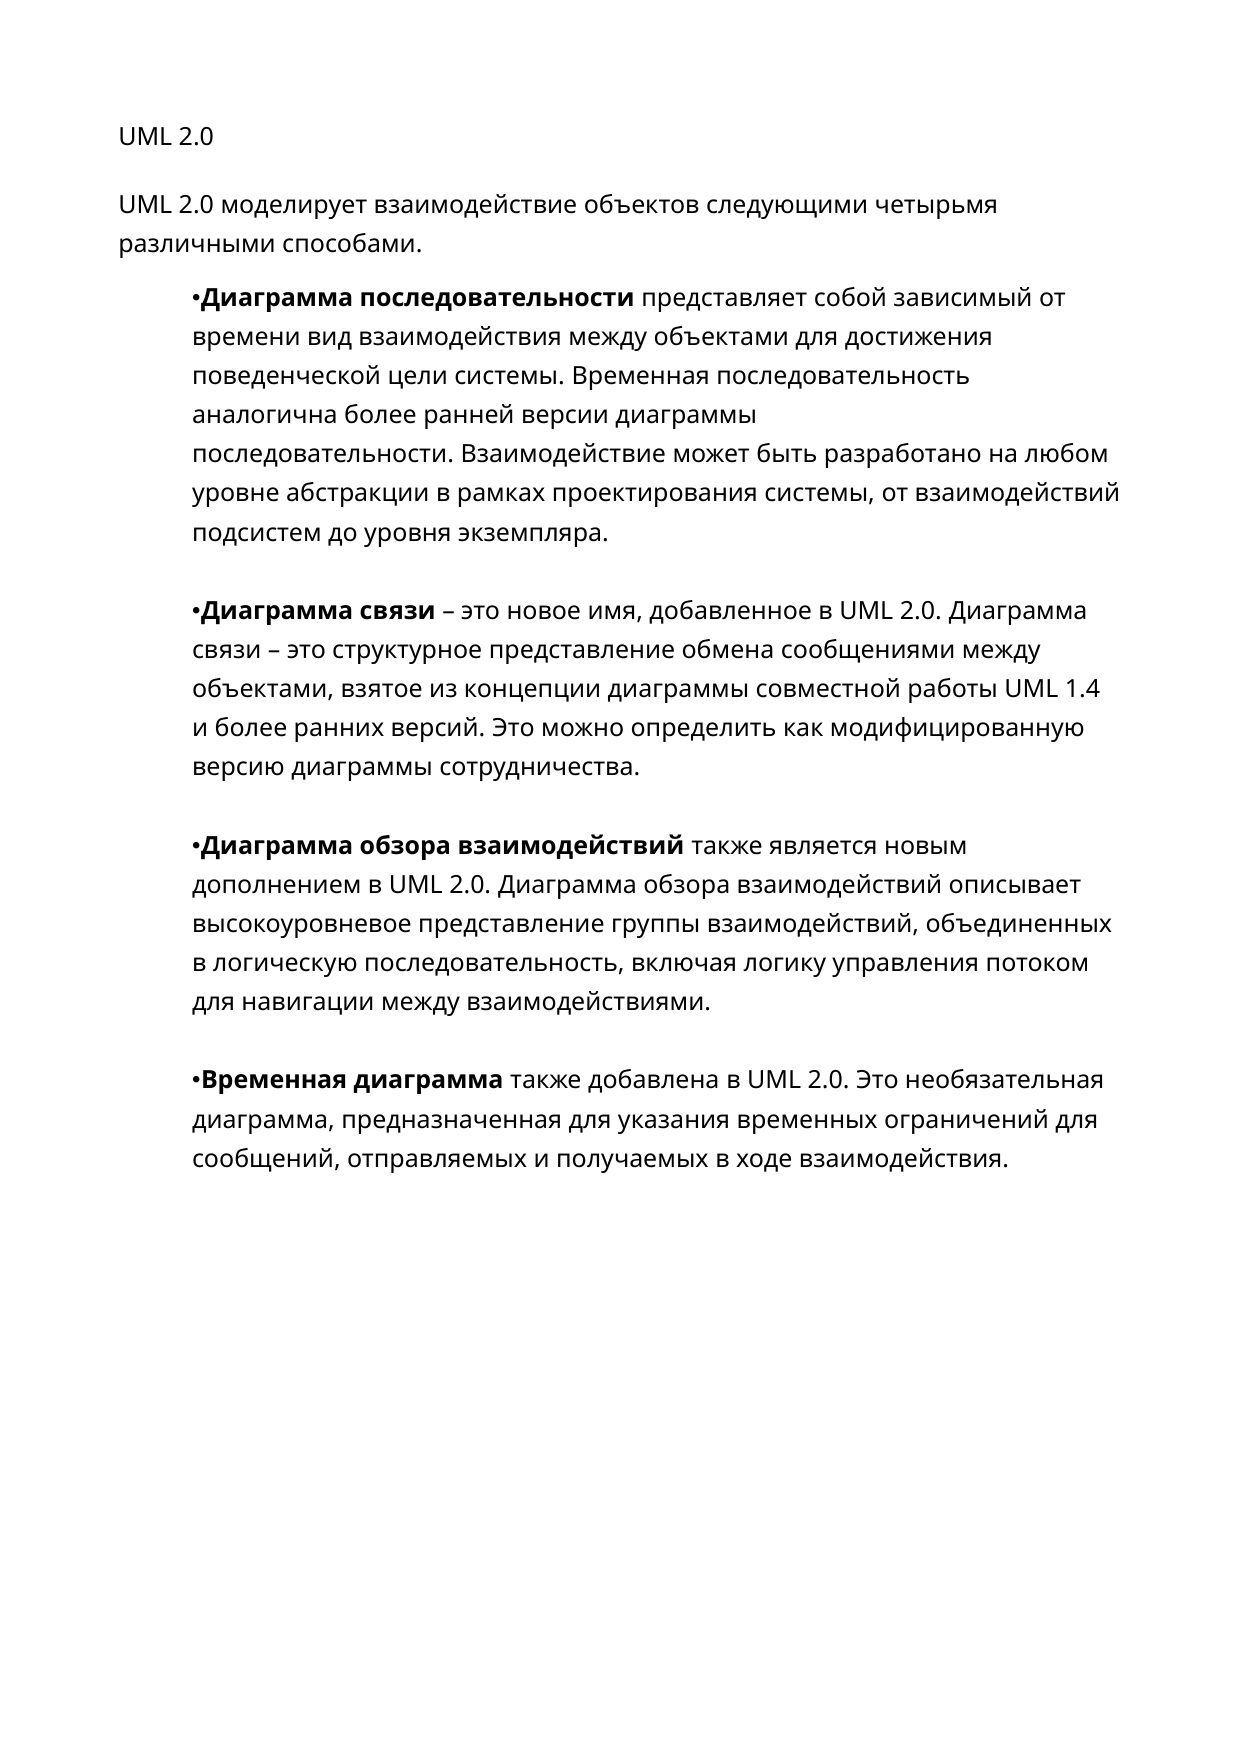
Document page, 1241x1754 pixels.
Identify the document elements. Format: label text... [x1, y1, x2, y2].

list Временная диаграмма также добавлена ​​в UML 2.0. Это необязательная диаграмма, предназначенная для указания временных ограничений для сообщений, отправляемых и получаемых в ходе взаимодействия. [118, 1062, 1122, 1174]
text UML 2.0 [118, 118, 1122, 152]
list Диаграмма связи – это новое имя, добавленное в UML 2.0. Диаграмма связи – это структурное представление обмена сообщениями между объектами, взятое из концепции диаграммы совместной работы UML 1.4 и более ранних версий. Это можно определить как модифицированную версию диаграммы сотрудничества. [118, 592, 1122, 783]
list Диаграмма обзора взаимодействий также является новым дополнением в UML 2.0. Диаграмма обзора взаимодействий описывает высокоуровневое представление группы взаимодействий, объединенных в логическую последовательность, включая логику управления потоком для навигации между взаимодействиями. [118, 827, 1122, 1018]
text UML 2.0 моделирует взаимодействие объектов следующими четырьмя различными способами. [118, 186, 1122, 259]
list Диаграмма последовательности представляет собой зависимый от времени вид взаимодействия между объектами для достижения поведенческой цели системы. Временная последовательность аналогична более ранней версии диаграммы последовательности. Взаимодействие может быть разработано на любом уровне абстракции в рамках проектирования системы, от взаимодействий подсистем до уровня экземпляра. [118, 279, 1122, 548]
